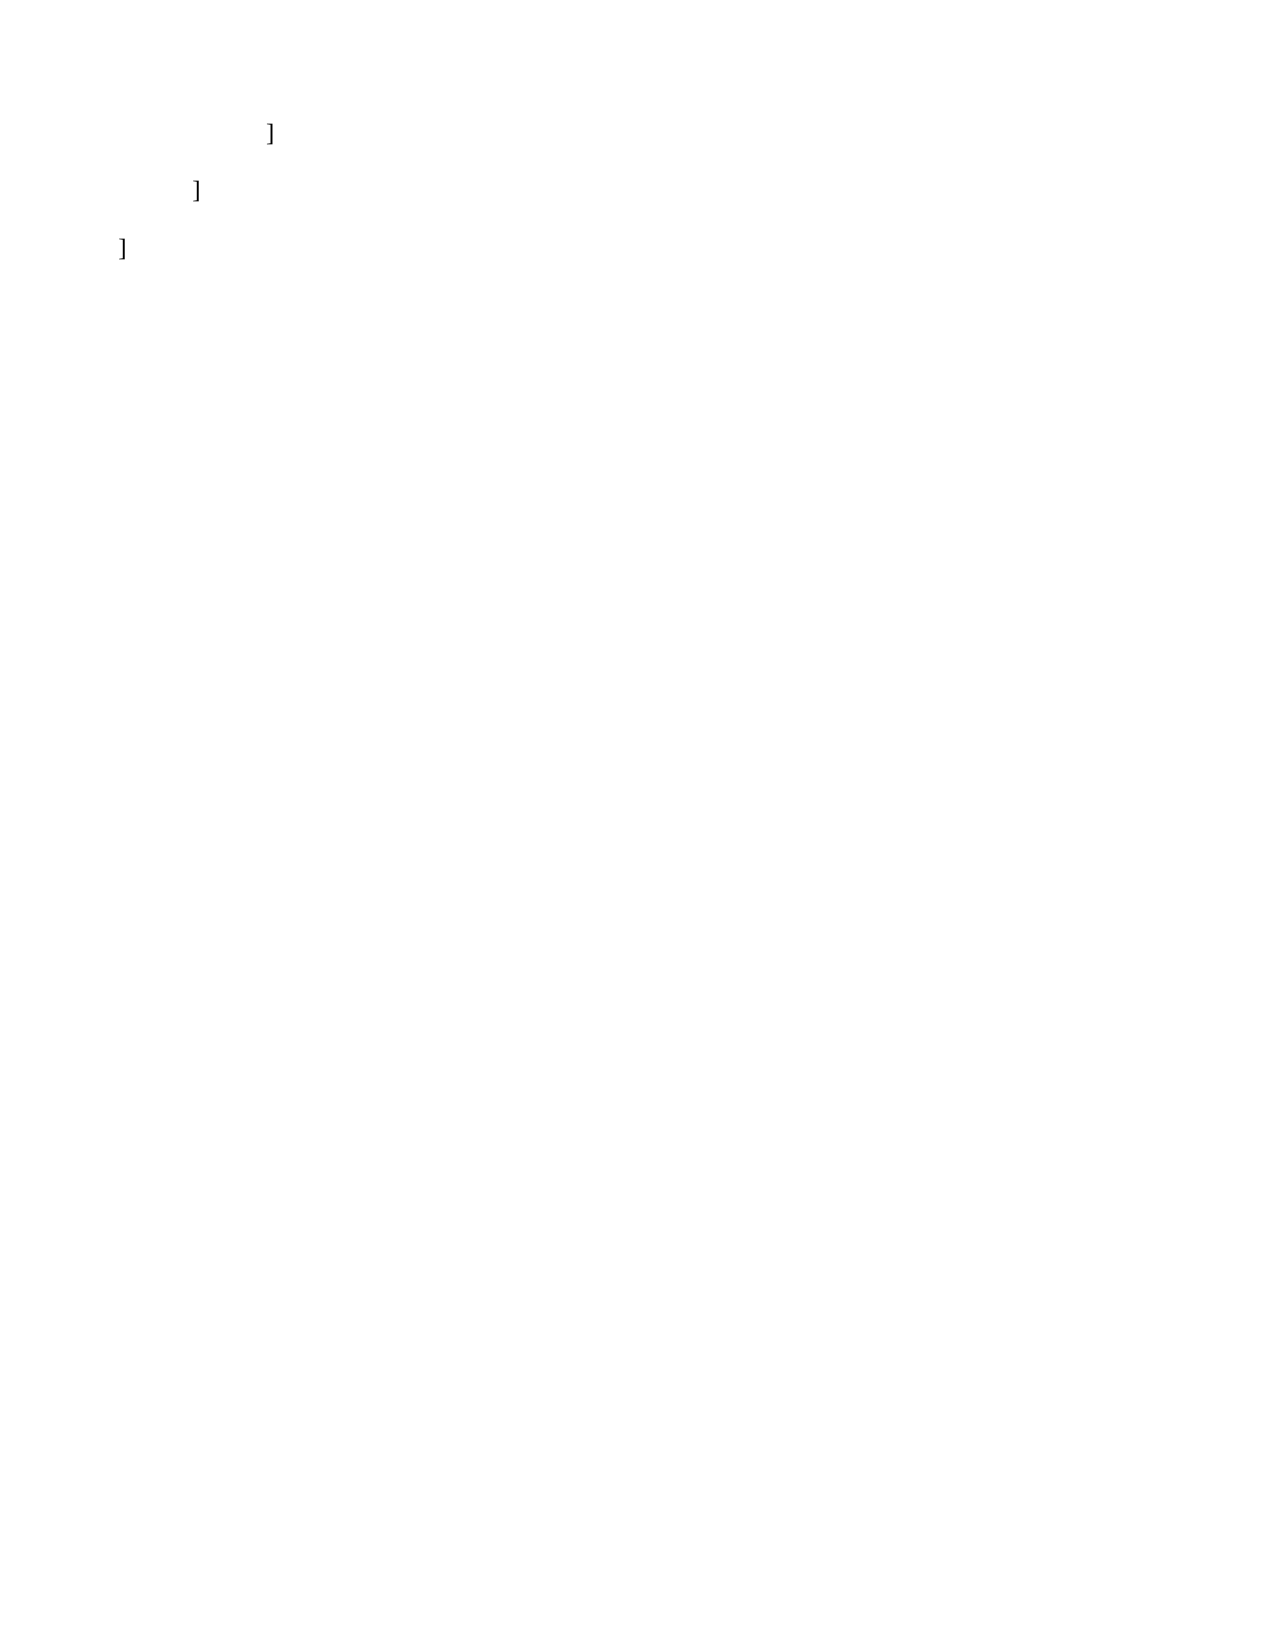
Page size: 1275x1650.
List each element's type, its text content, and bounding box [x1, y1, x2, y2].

text ] [118, 233, 1157, 262]
text ] [118, 118, 1157, 147]
text ] [118, 176, 1157, 204]
